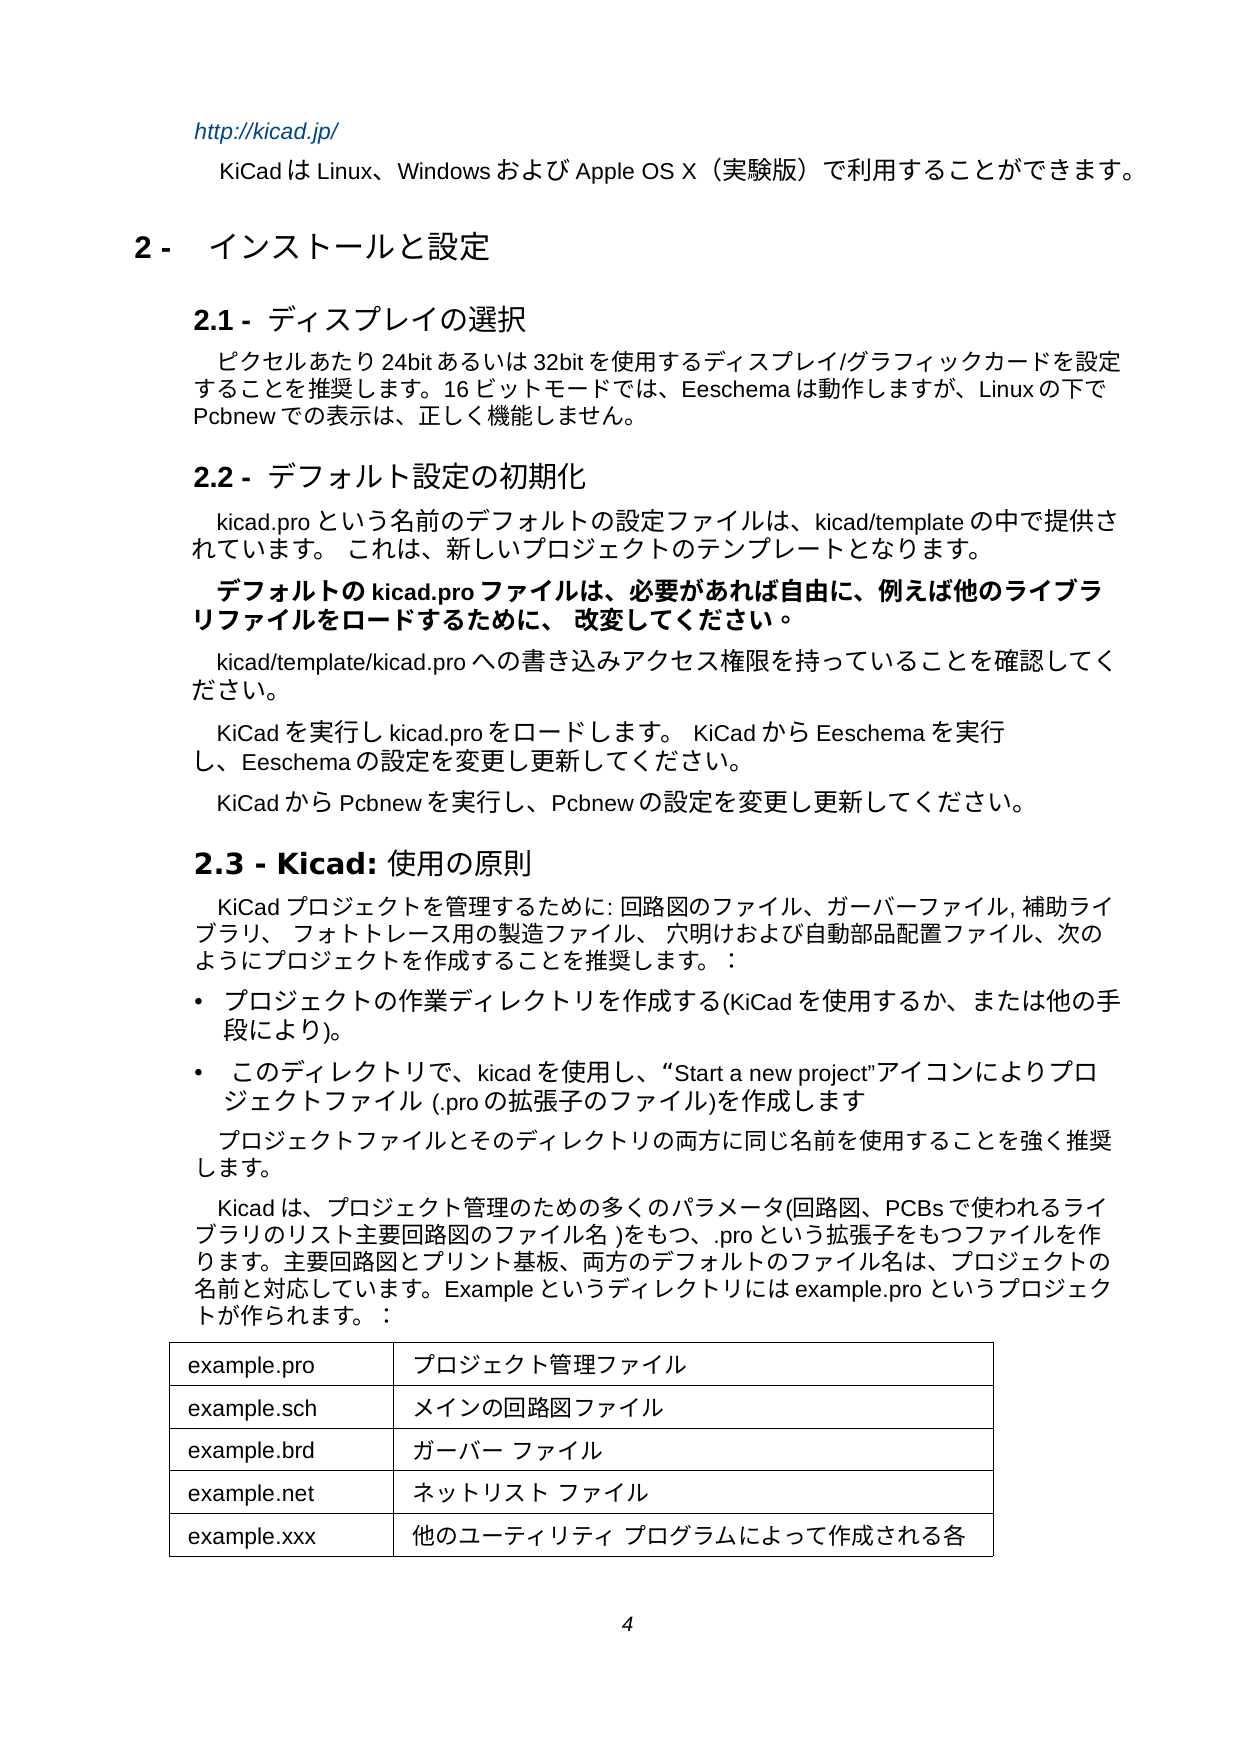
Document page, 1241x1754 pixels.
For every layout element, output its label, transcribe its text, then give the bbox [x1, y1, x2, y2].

text KiCadを実行しkicad.proをロードします。 KiCadからEeschemaを実行し、Eeschemaの設定を変更し更新してください。 [191, 718, 1122, 776]
list プロジェクトの作業ディレクトリを作成する(KiCadを使用するか、または他の手段により)。 [194, 987, 1122, 1045]
table_cell ネットリスト ファイル [394, 1471, 993, 1513]
subtitle インストールと設定 [134, 230, 1122, 266]
subtitle デフォルト設定の初期化 [193, 461, 1122, 494]
text KiCadプロジェクトを管理するために: 回路図のファイル、ガーバーファイル, 補助ライブラリ、 フォトトレース用の製造ファイル、 穴明けおよび自動部品配置ファイル、次のようにプロジェクトを作成することを推奨します。： [194, 894, 1122, 975]
subtitle Kicad: 使用の原則 [193, 848, 1122, 882]
table_cell ガーバー ファイル [394, 1429, 993, 1470]
table_header example.pro [170, 1343, 393, 1385]
table_cell メインの回路図ファイル [394, 1386, 993, 1428]
text Kicadは、プロジェクト管理のための多くのパラメータ(回路図、PCBsで使われるライブラリのリスト主要回路図のファイル名 )をもつ、.proという拡張子をもつファイルを作ります。主要回路図とプリント基板、両方のデフォルトのファイル名は、プロジェクトの名前と対応しています。Exampleというディレクトリにはexample.pro というプロジェクトが作られます。： [194, 1195, 1122, 1330]
text kicad.proという名前のデフォルトの設定ファイルは、kicad/templateの中で提供されています。 これは、新しいプロジェクトのテンプレートとなります。 [191, 507, 1122, 565]
text KiCadからPcbnewを実行し、Pcbnewの設定を変更し更新してください。 [191, 788, 1122, 817]
table_header プロジェクト管理ファイル [394, 1343, 993, 1385]
table_cell example.net [170, 1471, 393, 1513]
subtitle ディスプレイの選択 [193, 303, 1122, 337]
text kicad/template/kicad.proへの書き込みアクセス権限を持っていることを確認してください。 [191, 648, 1122, 706]
text ピクセルあたり24bitあるいは32bitを使用するディスプレイ/グラフィックカードを設定することを推奨します。16ビットモードでは、Eeschemaは動作しますが、Linuxの下でPcbnewでの表示は、正しく機能しません。 [193, 349, 1122, 430]
list このディレクトリで、kicadを使用し、“Start a new project”アイコンによりプロジェクトファイル (.proの拡張子のファイル)を作成します [194, 1058, 1122, 1116]
table_cell example.sch [170, 1386, 393, 1428]
table_cell 他のユーティリティ プログラムによって作成される各 [394, 1514, 993, 1556]
text プロジェクトファイルとそのディレクトリの両方に同じ名前を使用することを強く推奨します。 [194, 1128, 1122, 1182]
table_cell example.brd [170, 1429, 393, 1470]
text デフォルトのkicad.proファイルは、必要があれば自由に、例えば他のライブラリファイルをロードするために、 改変してください。 [191, 577, 1122, 635]
table_cell example.xxx [170, 1514, 393, 1556]
text http://kicad.jp/ [194, 118, 1122, 144]
text KiCadはLinux、WindowsおよびApple OS X（実験版）で利用することができます。 [194, 157, 1122, 186]
